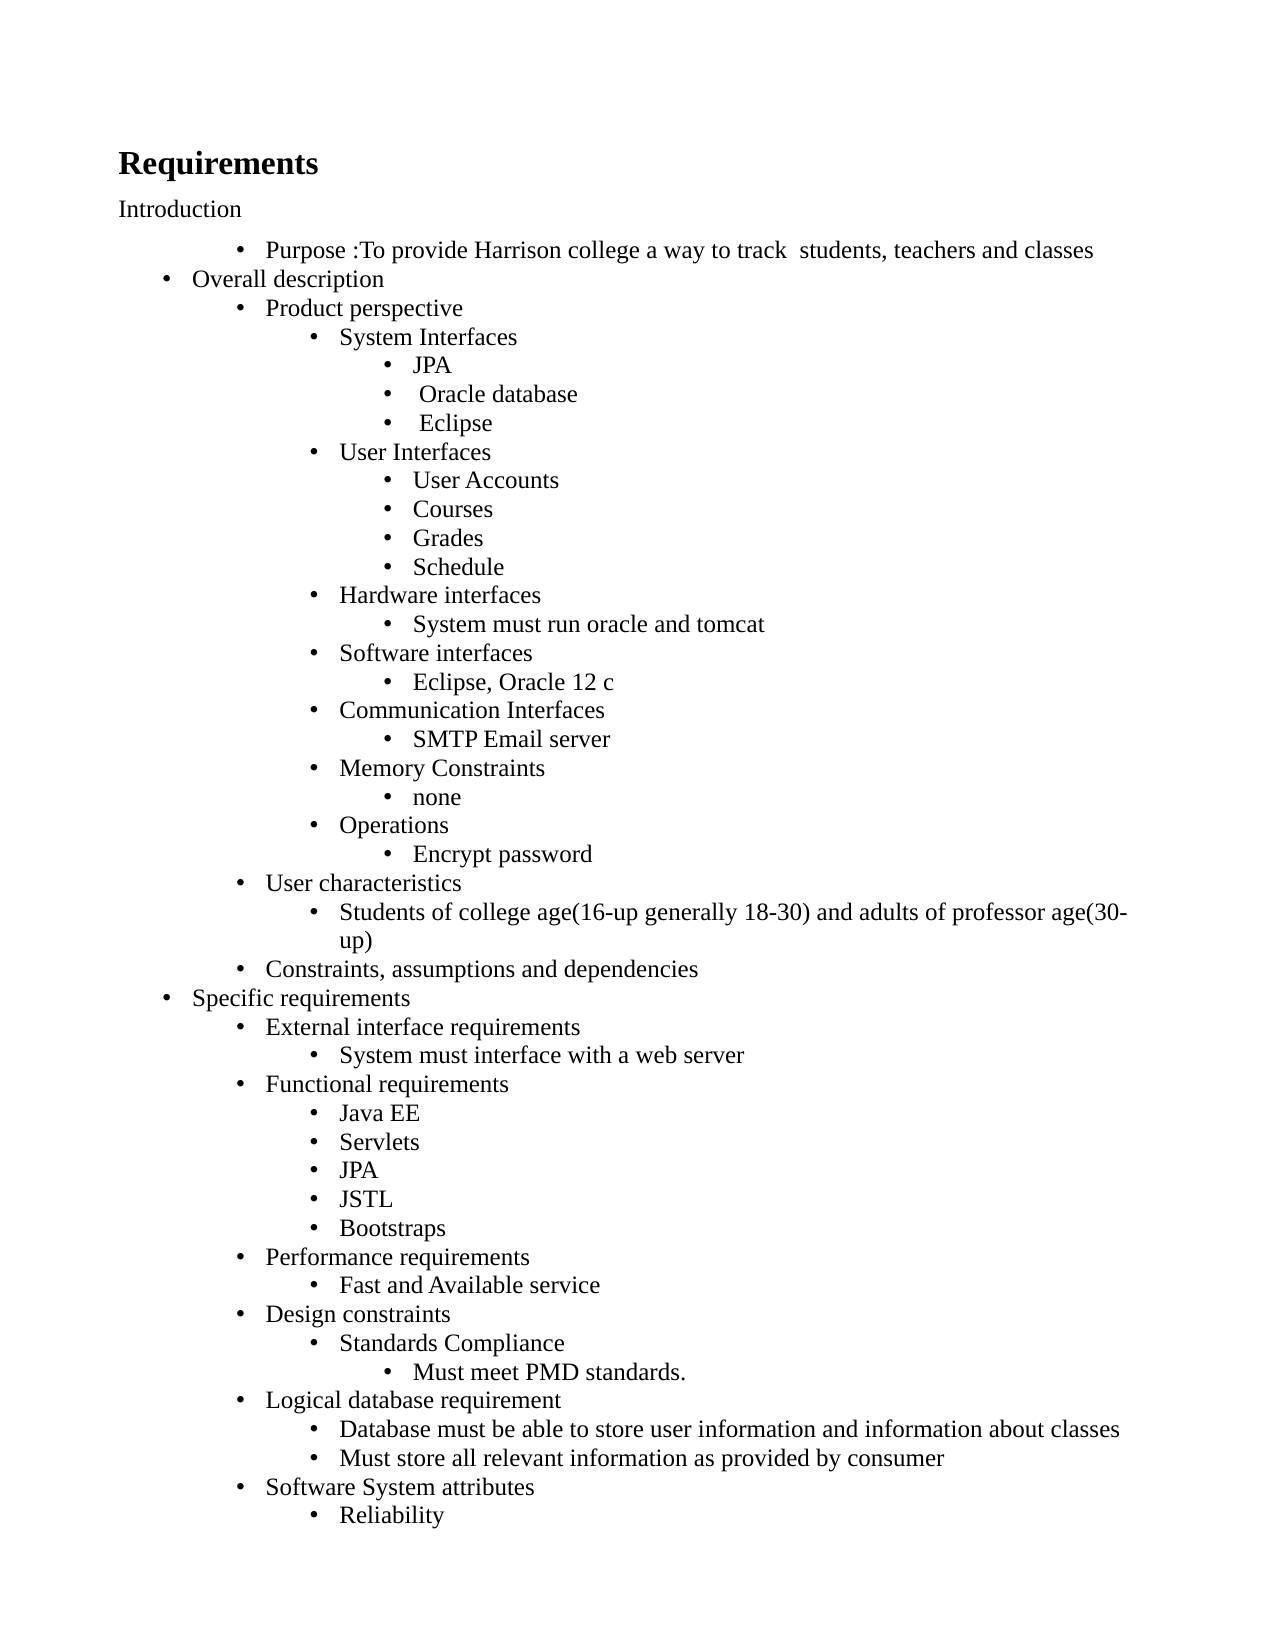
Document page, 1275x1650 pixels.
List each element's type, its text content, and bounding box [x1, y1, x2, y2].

list Logical database requirement [236, 1386, 1157, 1414]
list Must store all relevant information as provided by consumer [309, 1443, 1157, 1472]
list Servlets [309, 1127, 1157, 1156]
list Performance requirements [236, 1242, 1157, 1271]
list Encrypt password [383, 839, 1157, 868]
list Students of college age(16-up generally 18-30) and adults of professor age(30-up) [309, 897, 1157, 954]
list Courses [383, 494, 1157, 523]
list Hardware interfaces [309, 581, 1157, 609]
list none [383, 782, 1157, 811]
list SMTP Email server [383, 724, 1157, 753]
list Software System attributes [236, 1472, 1157, 1501]
list Purpose :To provide Harrison college a way to track students, teachers and classes [236, 236, 1157, 264]
text Introduction [118, 194, 1157, 223]
list System must run oracle and tomcat [383, 609, 1157, 638]
list Memory Constraints [309, 753, 1157, 782]
list Grades [383, 523, 1157, 552]
subtitle Requirements [118, 143, 1157, 182]
list Standards Compliance [309, 1328, 1157, 1357]
list JPA [309, 1156, 1157, 1184]
list Software interfaces [309, 638, 1157, 667]
list Must meet PMD standards. [383, 1357, 1157, 1386]
list Communication Interfaces [309, 696, 1157, 724]
list External interface requirements [236, 1012, 1157, 1041]
list Functional requirements [236, 1069, 1157, 1098]
list Java EE [309, 1098, 1157, 1127]
list Oracle database [383, 379, 1157, 408]
list Product perspective [236, 293, 1157, 322]
list System Interfaces [309, 322, 1157, 351]
list JPA [383, 351, 1157, 379]
list Eclipse, Oracle 12 c [383, 667, 1157, 696]
list Bootstraps [309, 1213, 1157, 1242]
list Eclipse [383, 408, 1157, 437]
list Reliability [309, 1501, 1157, 1529]
list Design constraints [236, 1299, 1157, 1328]
list User Accounts [383, 466, 1157, 494]
list User Interfaces [309, 437, 1157, 466]
list Schedule [383, 552, 1157, 581]
list Operations [309, 811, 1157, 839]
list Database must be able to store user information and information about classes [309, 1414, 1157, 1443]
list User characteristics [236, 868, 1157, 897]
list Overall description [162, 264, 1157, 293]
list Specific requirements [162, 983, 1157, 1012]
list System must interface with a web server [309, 1041, 1157, 1069]
list JSTL [309, 1184, 1157, 1213]
list Constraints, assumptions and dependencies [236, 954, 1157, 983]
list Fast and Available service [309, 1271, 1157, 1299]
